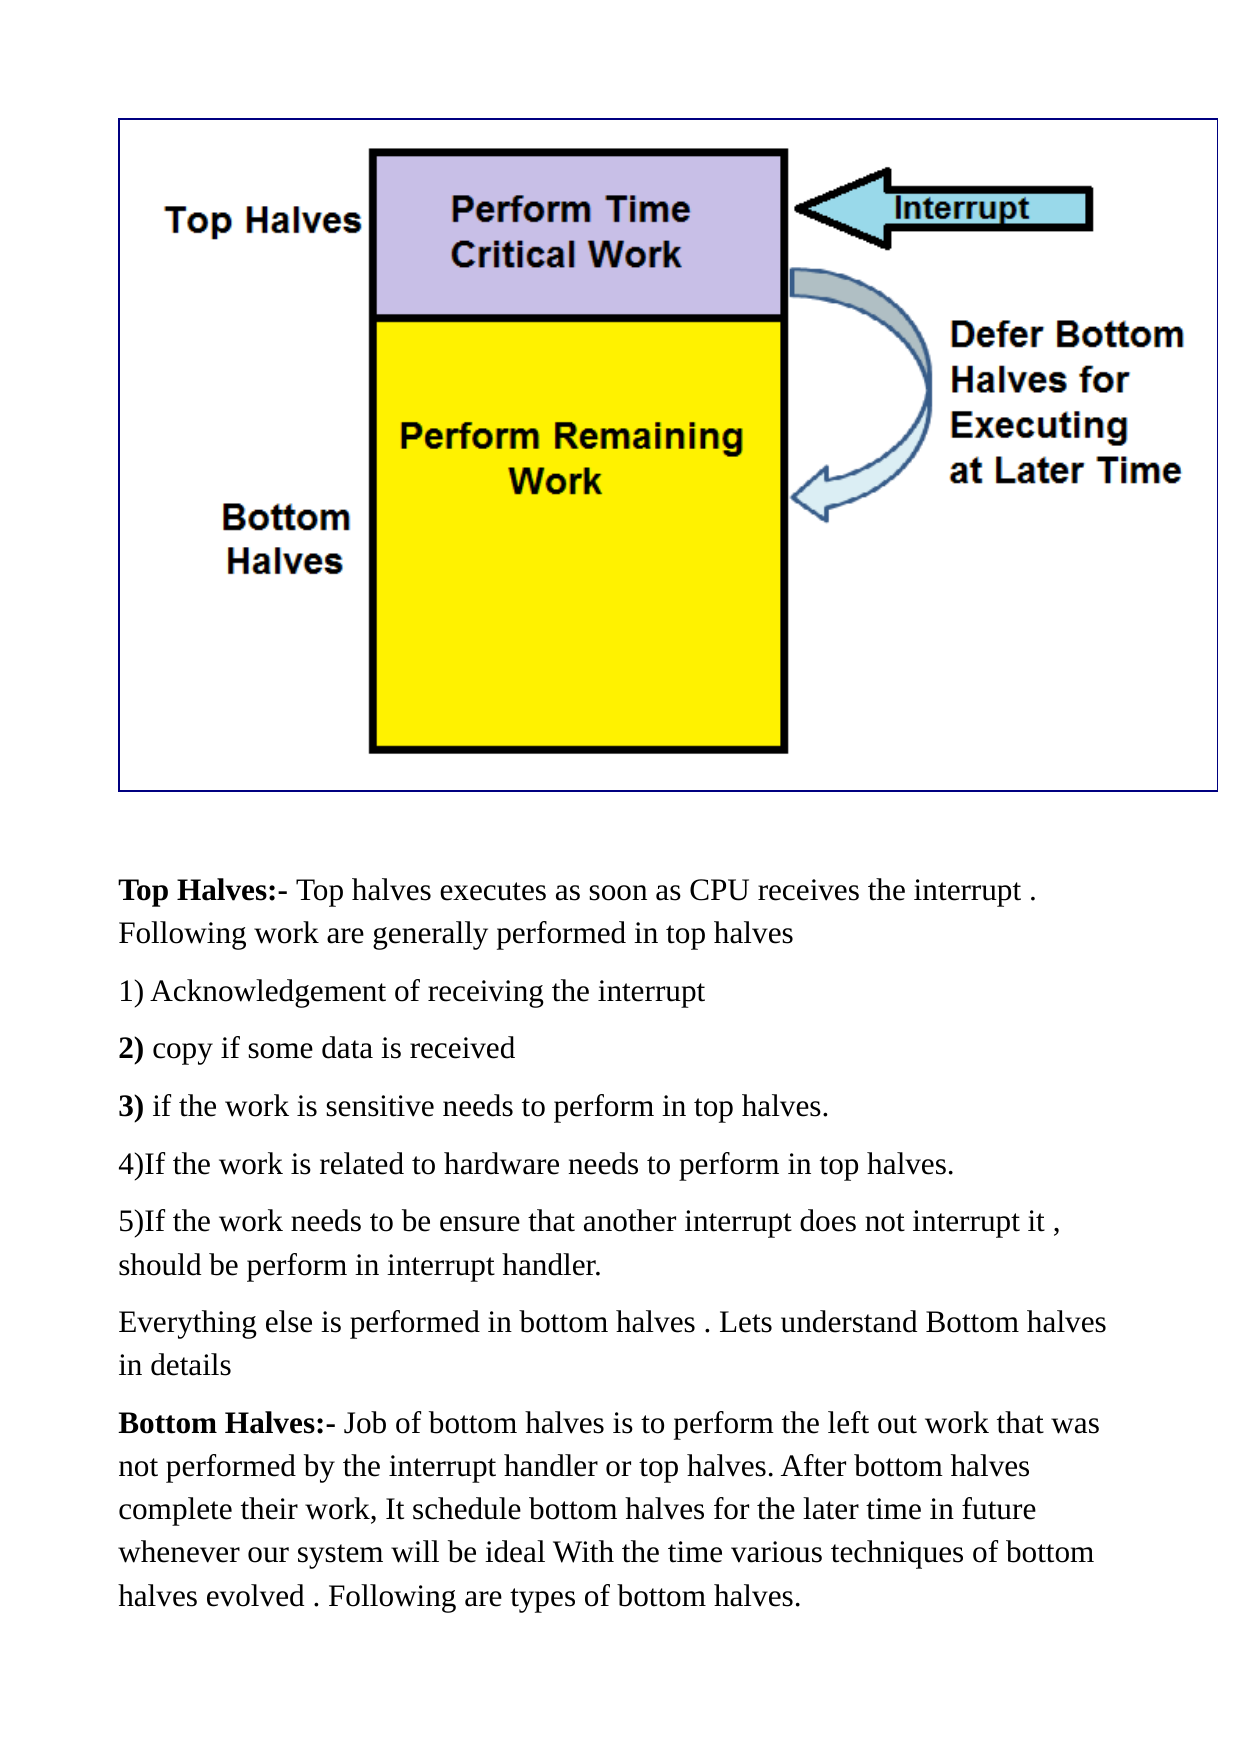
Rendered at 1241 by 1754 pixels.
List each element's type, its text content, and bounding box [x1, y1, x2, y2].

text 1) Acknowledgement of receiving the interrupt [118, 972, 1122, 1008]
picture [120, 120, 1217, 790]
text Everything else is performed in bottom halves . Lets understand Bottom halves in details [118, 1303, 1122, 1383]
text Bottom Halves:- Job of bottom halves is to perform the left out work that was not performed by the interrupt handler or top halves. After bottom halves complete their work, It schedule bottom halves for the later time in future whenever our system will be ideal With the time various techniques of bottom halves evolved . Following are types of bottom halves. [118, 1404, 1122, 1613]
text 4)If the work is related to hardware needs to perform in top halves. [118, 1145, 1122, 1181]
text 3) if the work is sensitive needs to perform in top halves. [118, 1087, 1122, 1123]
text 5)If the work needs to be ensure that another interrupt does not interrupt it , should be perform in interrupt handler. [118, 1203, 1122, 1282]
text 2) copy if some data is received [118, 1029, 1122, 1066]
text Top Halves:- Top halves executes as soon as CPU receives the interrupt . Following work are generally performed in top halves [118, 871, 1122, 950]
